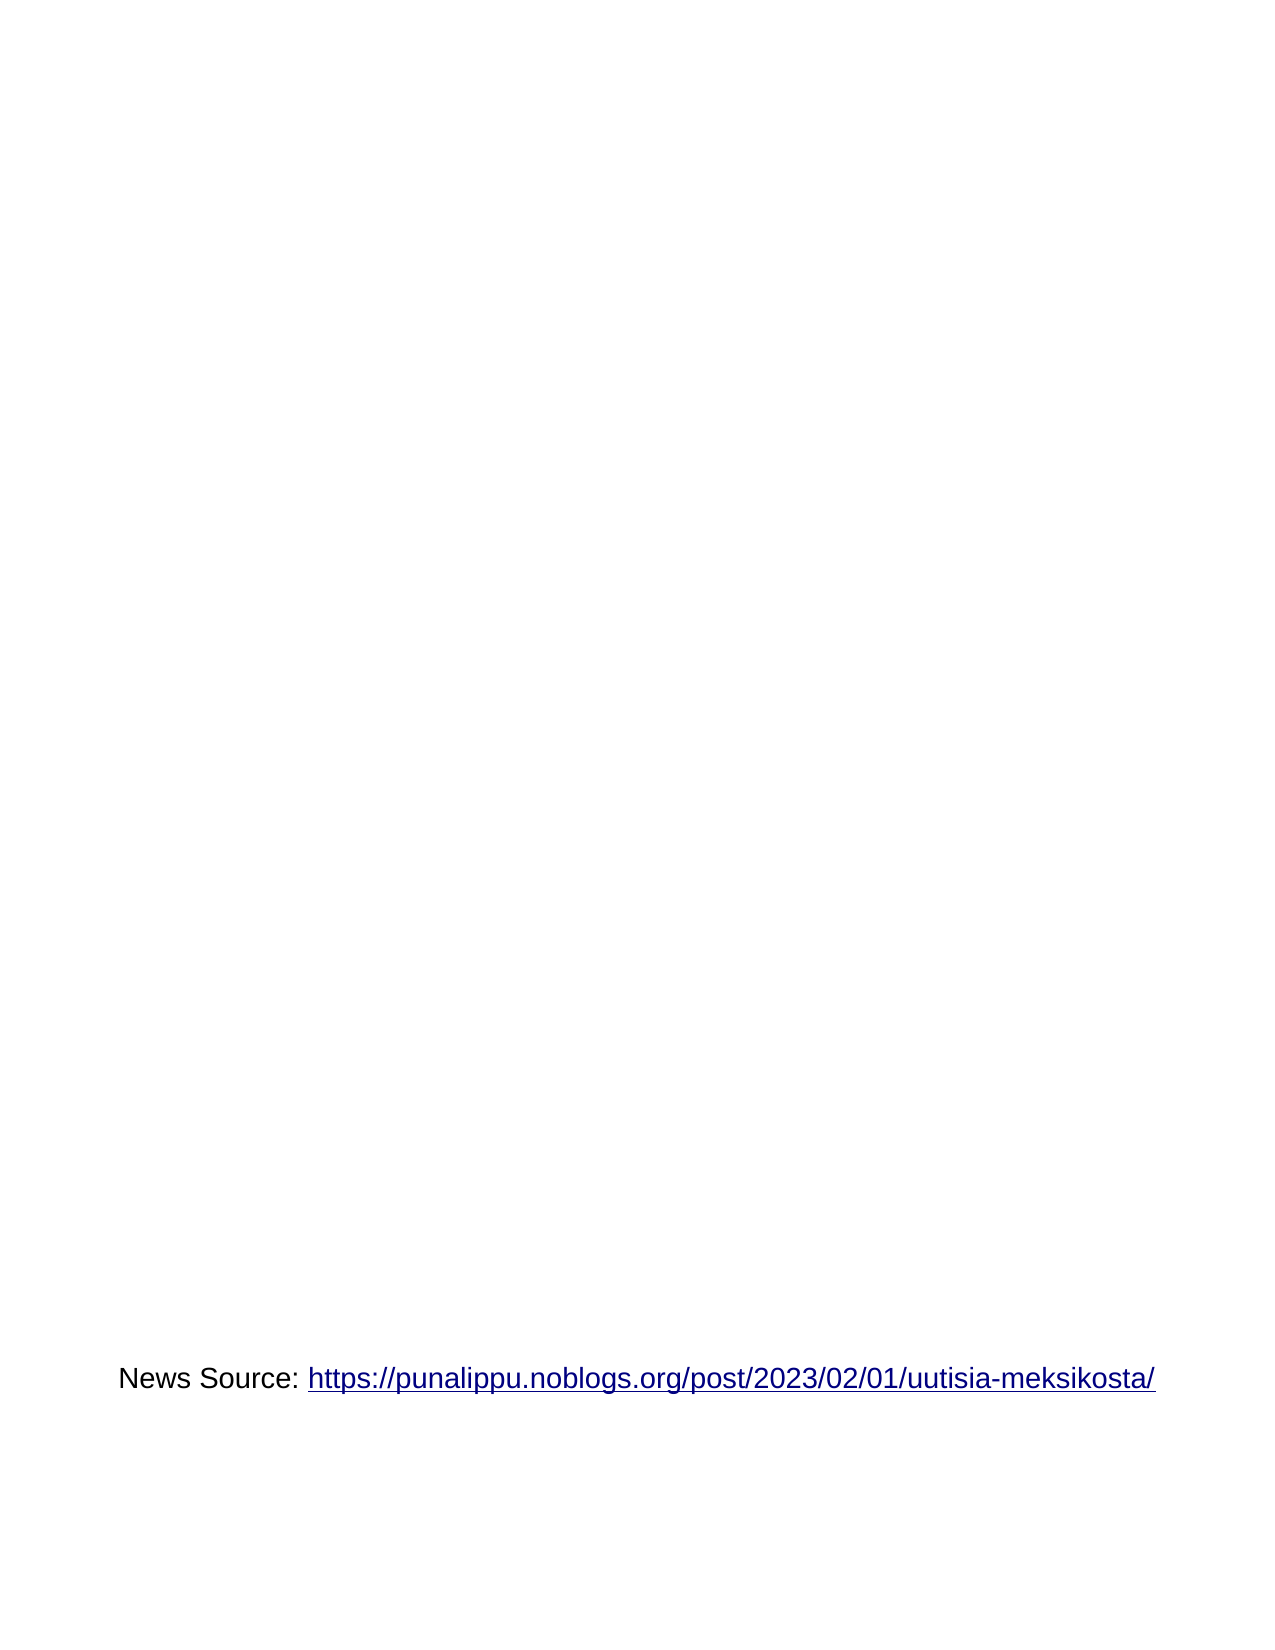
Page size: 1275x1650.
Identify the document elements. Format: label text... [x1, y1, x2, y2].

text News Source: https://punalippu.noblogs.org/post/2023/02/01/uutisia-meksikosta/ [118, 1361, 1157, 1395]
